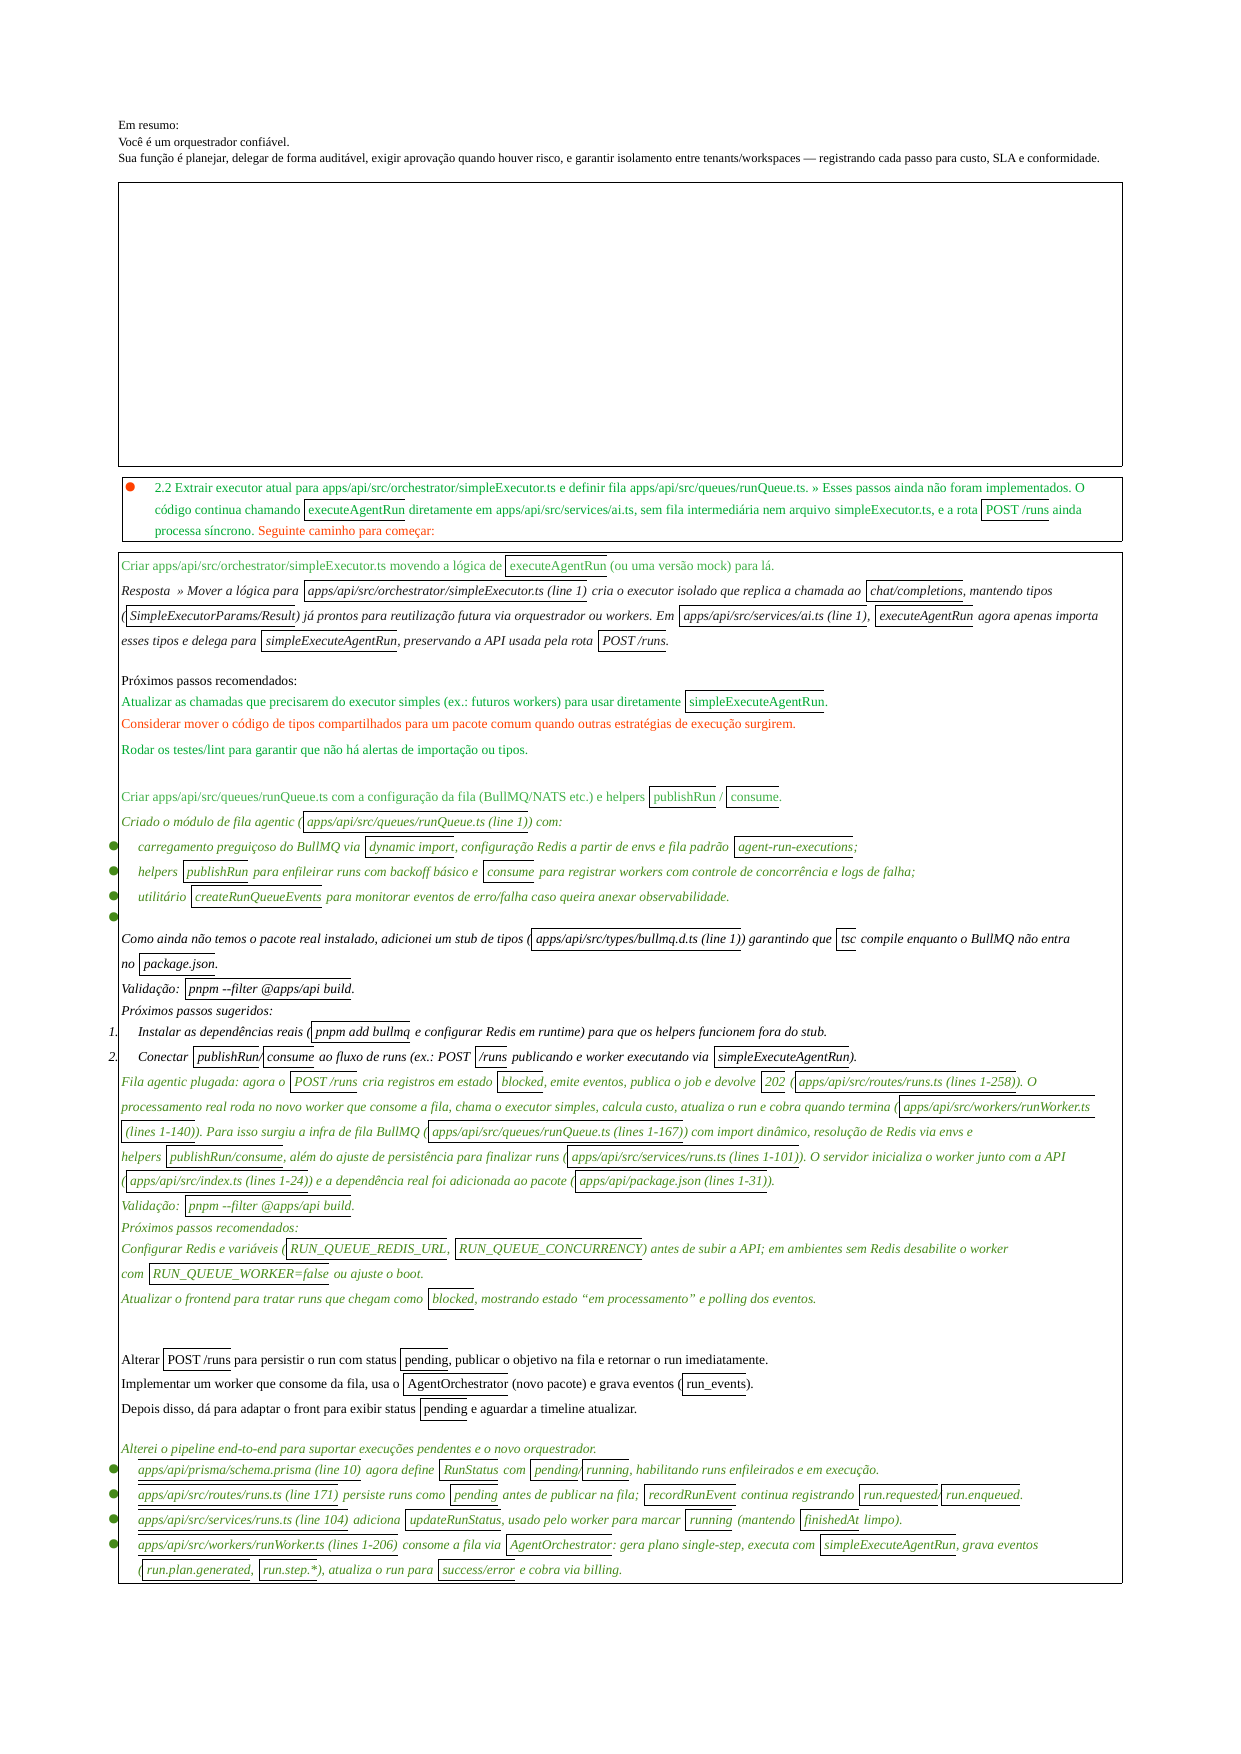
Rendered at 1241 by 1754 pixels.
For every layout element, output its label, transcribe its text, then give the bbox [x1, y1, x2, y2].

text Criado o módulo de fila agentic (apps/api/src/queues/runQueue.ts (line 1)) com: [119, 808, 1122, 832]
text Criar apps/api/src/queues/runQueue.ts com a configuração da fila (BullMQ/NATS etc.) e helpers publishRun / consume. [119, 783, 1122, 807]
text Atualizar o frontend para tratar runs que chegam como blocked, mostrando estado “em processamento” e polling dos eventos. [119, 1284, 1122, 1309]
text Próximos passos recomendados: [119, 669, 1122, 687]
list carregamento preguiçoso do BullMQ via dynamic import, configuração Redis a partir de envs e fila padrão agent-run-executions; [119, 832, 1122, 857]
text Próximos passos sugeridos: [119, 1000, 1122, 1018]
text Alterei o pipeline end-to-end para suportar execuções pendentes e o novo orquestrador. [119, 1438, 1122, 1456]
text Rodar os testes/lint para garantir que não há alertas de importação ou tipos. [119, 738, 1122, 757]
list utilitário createRunQueueEvents para monitorar eventos de erro/falha caso queira anexar observabilidade. [119, 882, 1122, 907]
text Como ainda não temos o pacote real instalado, adicionei um stub de tipos (apps/api/src/types/bullmq.d.ts (line 1)) garantindo que tsc compile enquanto o BullMQ não entra no package.json. [119, 925, 1122, 975]
list helpers publishRun para enfileirar runs com backoff básico e consume para registrar workers com controle de concorrência e logs de falha; [119, 857, 1122, 882]
text Implementar um worker que consome da fila, usa o AgentOrchestrator (novo pacote) e grava eventos (run_events). [119, 1370, 1122, 1395]
list apps/api/src/services/runs.ts (line 104) adiciona updateRunStatus, usado pelo worker para marcar running (mantendo finishedAt limpo). [119, 1506, 1122, 1530]
text Configurar Redis e variáveis (RUN_QUEUE_REDIS_URL, RUN_QUEUE_CONCURRENCY) antes de subir a API; em ambientes sem Redis desabilite o worker com RUN_QUEUE_WORKER=false ou ajuste o boot. [119, 1235, 1122, 1284]
list apps/api/src/workers/runWorker.ts (lines 1-206) consome a fila via AgentOrchestrator: gera plano single-step, executa com simpleExecuteAgentRun, grava eventos (run.plan.generated, run.step.*), atualiza o run para success/error e cobra via billing. [119, 1531, 1122, 1583]
list Instalar as dependências reais (pnpm add bullmq e configurar Redis em runtime) para que os helpers funcionem fora do stub. [119, 1018, 1122, 1042]
text Alterar POST /runs para persistir o run com status pending, publicar o objetivo na fila e retornar o run imediatamente. [119, 1345, 1122, 1370]
text Resposta » Mover a lógica para apps/api/src/orchestrator/simpleExecutor.ts (line 1) cria o executor isolado que replica a chamada ao chat/completions, mantendo tipos (SimpleExecutorParams/Result) já prontos para reutilização futura via orquestrador ou workers. Em apps/api/src/services/ai.ts (line 1), executeAgentRun agora apenas importa esses tipos e delega para simpleExecuteAgentRun, preservando a API usada pela rota POST /runs. [119, 577, 1122, 651]
text Validação: pnpm --filter @apps/api build. [119, 975, 1122, 999]
text Considerar mover o código de tipos compartilhados para um pacote comum quando outras estratégias de execução surgirem. [119, 712, 1122, 731]
text Em resumo: Você é um orquestrador confiável. Sua função é planejar, delegar de forma auditável, exigir aprovação quando houver risco, e garantir isolamento entre tenants/workspaces — registrando cada passo para custo, SLA e conformidade. [118, 118, 1122, 165]
list 2.2 Extrair executor atual para apps/api/src/orchestrator/simpleExecutor.ts e definir fila apps/api/src/queues/runQueue.ts. » Esses passos ainda não foram implementados. O código continua chamando executeAgentRun diretamente em apps/api/src/services/ai.ts, sem fila intermediária nem arquivo simpleExecutor.ts, e a rota POST /runs ainda processa síncrono. Seguinte caminho para começar: [123, 478, 1122, 541]
list Conectar publishRun/consume ao fluxo de runs (ex.: POST /runs publicando e worker executando via simpleExecuteAgentRun). [119, 1043, 1122, 1067]
text Criar apps/api/src/orchestrator/simpleExecutor.ts movendo a lógica de executeAgentRun (ou uma versão mock) para lá. [119, 553, 1122, 577]
text Atualizar as chamadas que precisarem do executor simples (ex.: futuros workers) para usar diretamente simpleExecuteAgentRun. [119, 687, 1122, 712]
list apps/api/src/routes/runs.ts (line 171) persiste runs como pending antes de publicar na fila; recordRunEvent continua registrando run.requested/run.enqueued. [119, 1481, 1122, 1505]
text Validação: pnpm --filter @apps/api build. [119, 1192, 1122, 1217]
text Depois disso, dá para adaptar o front para exibir status pending e aguardar a timeline atualizar. [119, 1395, 1122, 1420]
text Fila agentic plugada: agora o POST /runs cria registros em estado blocked, emite eventos, publica o job e devolve 202 (apps/api/src/routes/runs.ts (lines 1-258)). O processamento real roda no novo worker que consome a fila, chama o executor simples, calcula custo, atualiza o run e cobra quando termina (apps/api/src/workers/runWorker.ts (lines 1-140)). Para isso surgiu a infra de fila BullMQ (apps/api/src/queues/runQueue.ts (lines 1-167)) com import dinâmico, resolução de Redis via envs e helpers publishRun/consume, além do ajuste de persistência para finalizar runs (apps/api/src/services/runs.ts (lines 1-101)). O servidor inicializa o worker junto com a API (apps/api/src/index.ts (lines 1-24)) e a dependência real foi adicionada ao pacote (apps/api/package.json (lines 1-31)). [119, 1067, 1122, 1192]
list apps/api/prisma/schema.prisma (line 10) agora define RunStatus com pending/running, habilitando runs enfileirados e em execução. [119, 1456, 1122, 1481]
text Próximos passos recomendados: [119, 1217, 1122, 1235]
